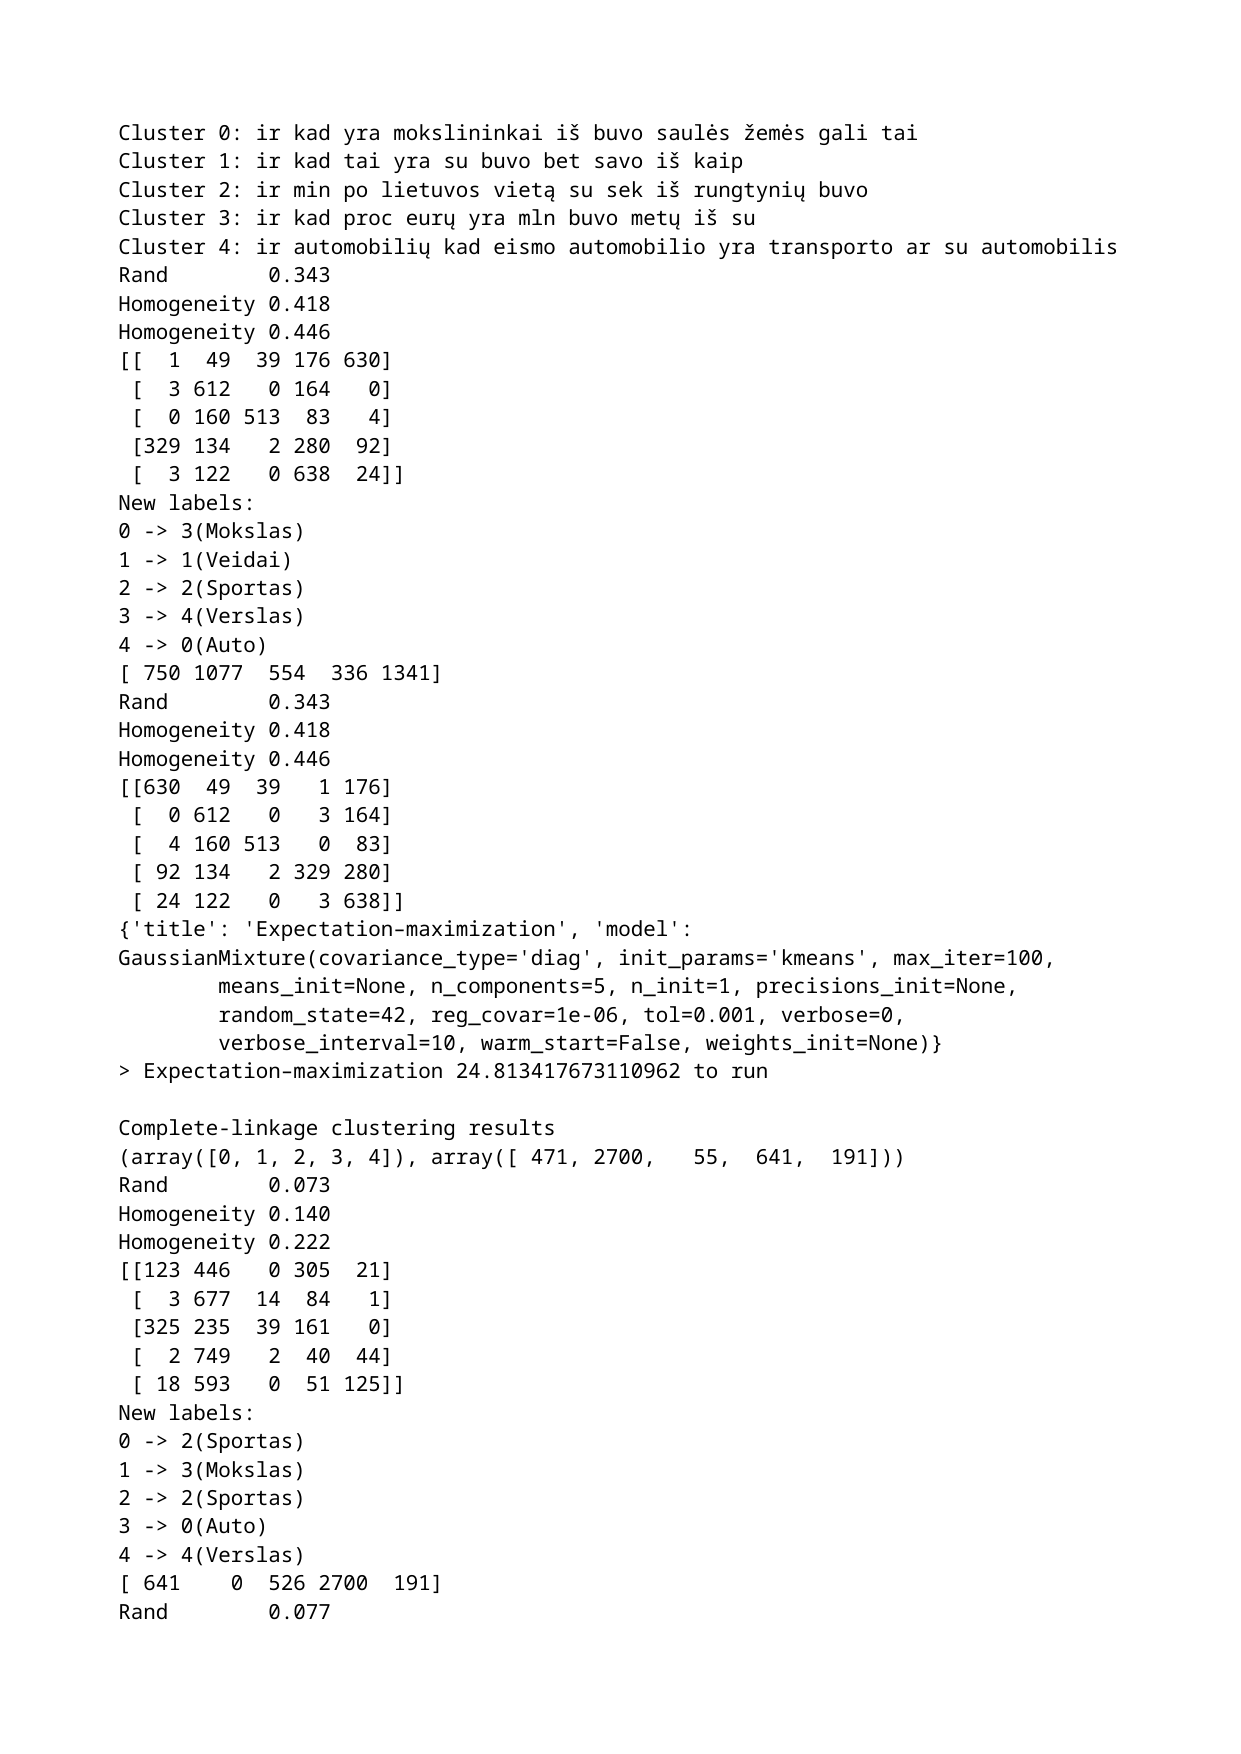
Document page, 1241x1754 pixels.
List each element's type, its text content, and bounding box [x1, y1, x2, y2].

text [ 2 749 2 40 44] [118, 1341, 1122, 1369]
text Complete-linkage clustering results [118, 1113, 1122, 1142]
text [ 750 1077 554 336 1341] [118, 658, 1122, 687]
text 0 -> 3(Mokslas) [118, 516, 1122, 545]
text Rand 0.343 [118, 260, 1122, 289]
text [ 0 160 513 83 4] [118, 402, 1122, 431]
text > Expectation–maximization 24.813417673110962 to run [118, 1057, 1122, 1085]
text 2 -> 2(Sportas) [118, 1483, 1122, 1512]
text Homogeneity 0.418 [118, 715, 1122, 744]
text Homogeneity 0.140 [118, 1199, 1122, 1227]
text 0 -> 2(Sportas) [118, 1426, 1122, 1455]
text 3 -> 4(Verslas) [118, 602, 1122, 630]
text [ 3 677 14 84 1] [118, 1284, 1122, 1312]
text Cluster 3: ir kad proc eurų yra mln buvo metų iš su [118, 203, 1122, 232]
text [ 18 593 0 51 125]] [118, 1369, 1122, 1398]
text Cluster 0: ir kad yra mokslininkai iš buvo saulės žemės gali tai [118, 118, 1122, 147]
text Homogeneity 0.418 [118, 289, 1122, 317]
text [[123 446 0 305 21] [118, 1256, 1122, 1284]
text [ 3 122 0 638 24]] [118, 459, 1122, 488]
text Cluster 4: ir automobilių kad eismo automobilio yra transporto ar su automobilis [118, 232, 1122, 260]
text Rand 0.343 [118, 687, 1122, 715]
text [[ 1 49 39 176 630] [118, 346, 1122, 374]
text 3 -> 0(Auto) [118, 1512, 1122, 1540]
text [329 134 2 280 92] [118, 431, 1122, 459]
text 1 -> 1(Veidai) [118, 545, 1122, 573]
text means_init=None, n_components=5, n_init=1, precisions_init=None, [118, 971, 1122, 1000]
text Homogeneity 0.446 [118, 317, 1122, 346]
text Homogeneity 0.446 [118, 744, 1122, 772]
text [[630 49 39 1 176] [118, 772, 1122, 801]
text Rand 0.077 [118, 1597, 1122, 1625]
text random_state=42, reg_covar=1e-06, tol=0.001, verbose=0, [118, 1000, 1122, 1028]
text New labels: [118, 1398, 1122, 1426]
text [ 92 134 2 329 280] [118, 857, 1122, 886]
text 1 -> 3(Mokslas) [118, 1455, 1122, 1483]
text 4 -> 4(Verslas) [118, 1540, 1122, 1568]
text [ 3 612 0 164 0] [118, 374, 1122, 402]
text [ 24 122 0 3 638]] [118, 886, 1122, 914]
text Cluster 2: ir min po lietuvos vietą su sek iš rungtynių buvo [118, 175, 1122, 203]
text [ 641 0 526 2700 191] [118, 1568, 1122, 1597]
text [ 0 612 0 3 164] [118, 801, 1122, 829]
text [ 4 160 513 0 83] [118, 829, 1122, 857]
text 4 -> 0(Auto) [118, 630, 1122, 658]
text Homogeneity 0.222 [118, 1227, 1122, 1256]
text [325 235 39 161 0] [118, 1312, 1122, 1341]
text {'title': 'Expectation–maximization', 'model': GaussianMixture(covariance_type='diag', init_params='kmeans', max_iter=100, [118, 914, 1122, 971]
text Rand 0.073 [118, 1170, 1122, 1199]
text (array([0, 1, 2, 3, 4]), array([ 471, 2700, 55, 641, 191])) [118, 1142, 1122, 1170]
text Cluster 1: ir kad tai yra su buvo bet savo iš kaip [118, 147, 1122, 175]
text verbose_interval=10, warm_start=False, weights_init=None)} [118, 1028, 1122, 1057]
text New labels: [118, 488, 1122, 516]
text 2 -> 2(Sportas) [118, 573, 1122, 602]
